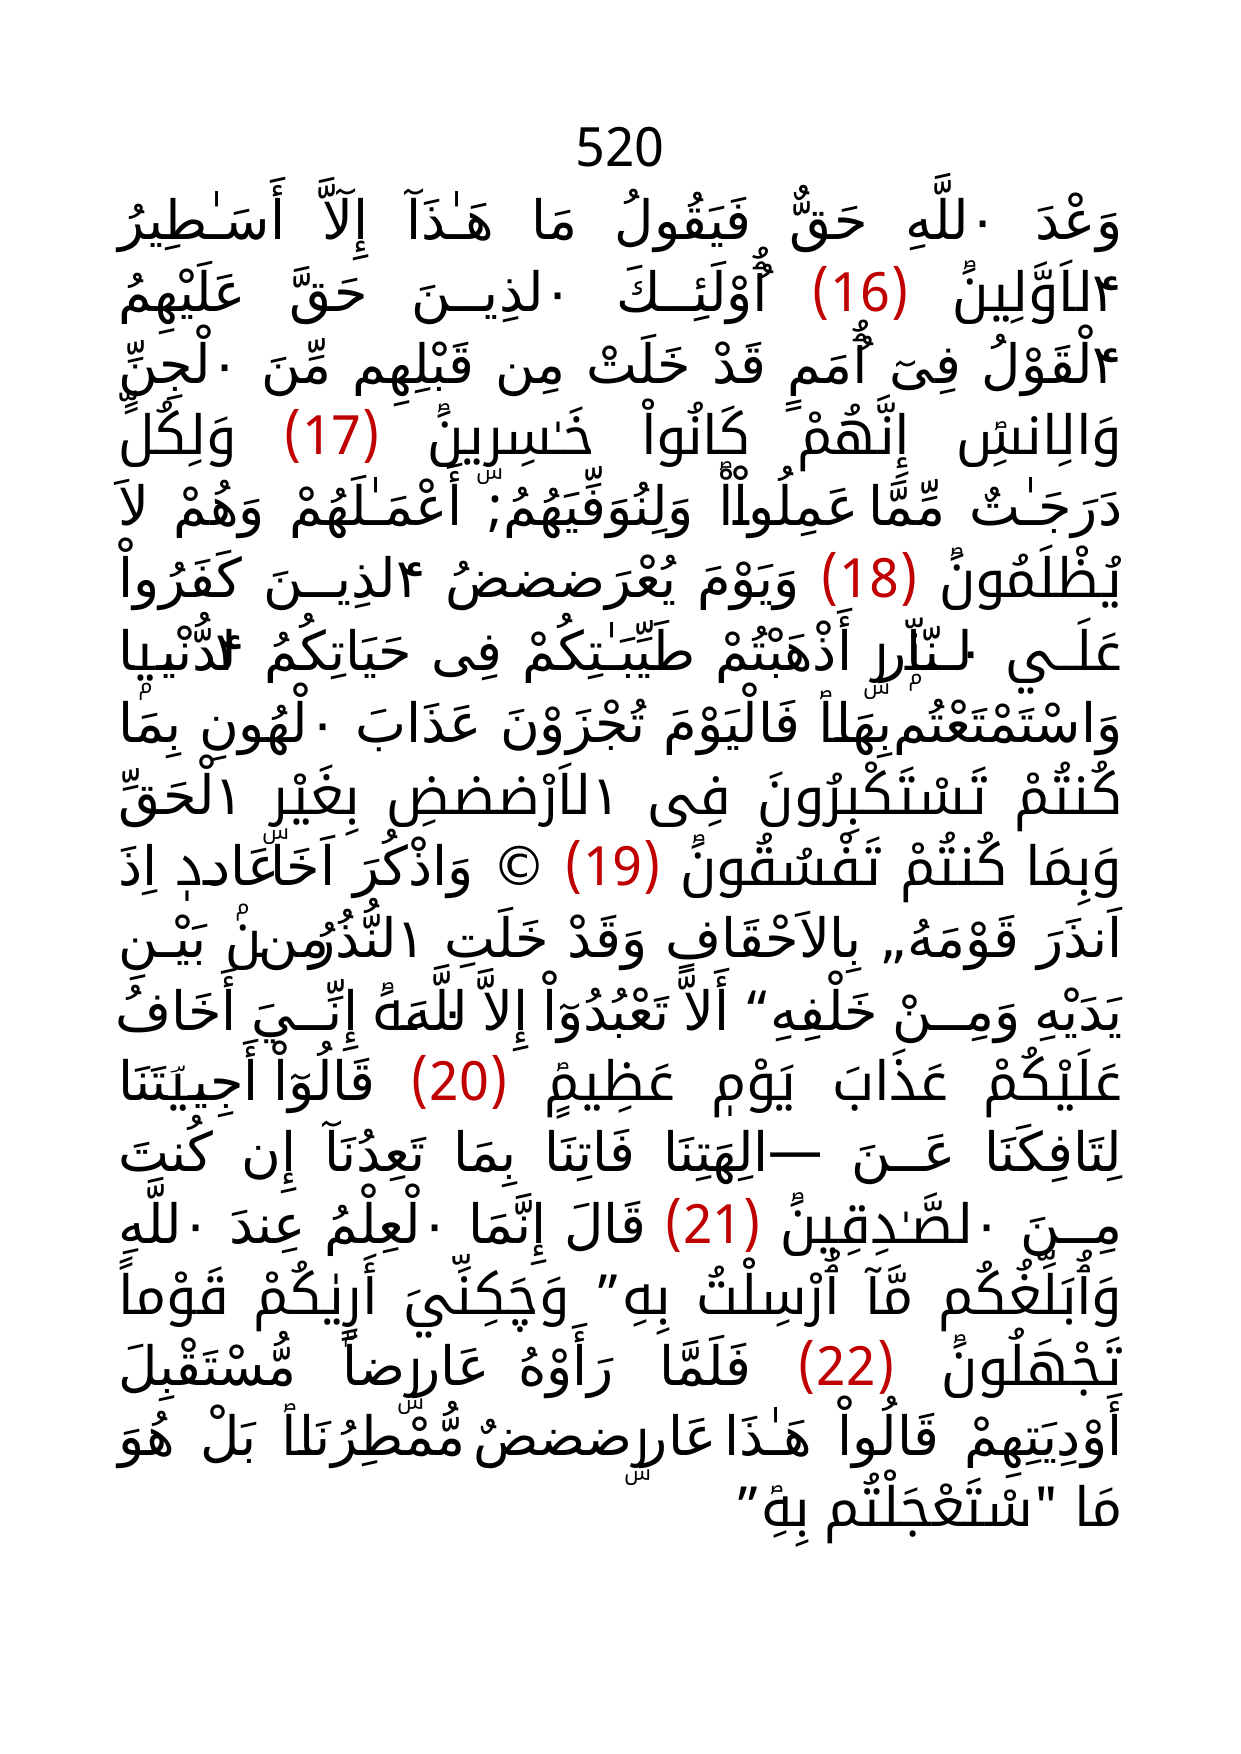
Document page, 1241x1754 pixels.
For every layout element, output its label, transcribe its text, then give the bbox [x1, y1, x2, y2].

text وَعْدَ ۰للَّهِ حَقٌّ فَيَقُولُ مَا هَـٰذَآ إِلٓاَّ أَسَـٰطِيرُ ۴لاَوَّلِينَؐ (16) ٱُوْلَئِــكَ ۰لذِيــنَ حَقَّ عَلَيْهِمُ ۴لْقَوْلُ فِىٓ ٱُمَمٍ قَدْ خَلَتْ مِن قَبْلِهِم مِّنَ ۰لْجِنِّ وَالِانسِؐ إِنَّهُمْ كَانُواْ خَـٰسِرۣينَؐ (17) وَلِكُلٍّ دَرَجَـٰتٌ مِّمَّا عَمِلُواْؐ وَلِنُوَفِّيَهُمُ; أَعْمَـٰلَهُمْ وَهُمْ لاَ يُظْلَمُونَؐ (18) وَيَوْمَ يُعْرَضضضُ ۴لذِيــنَ كَفَرُواْ عَلَــي ۰لـنّۭارۣ أَذْهَبْتُمْ طَيِّبَـٰتِكُمْ فِى حَيَاتِكُمُ ۴لدُّنْيۭا وَاسْتَمْتَعْتُم بِهَاؐ فَالْيَوْمَ تُجْزَوْنَ عَذَابَ ۰لْهُونِ بِمَا كُنتُمْ تَسْتَكْبِرُونَ فِى ۱لاَرْضضضِ بِغَيْرۣ ۱لْحَقِّ وَبِمَا كُنتُمْ تَفْسُقُونَؐ (19) © وَاذْكُرَ اَخَا عَادٖ اِذَ اَنذَرَ قَوْمَهُ„ بِالاَحْقَافِ وَقَدْ خَلَتِ ۱لنُّذُرُ مِنۢ بَيْـنِ يَدَيْهِ وَمِــنْ خَلْفِهِ“ أَلاَّ تَعْبُدُوٓاْ إِلاَّ ۰للَّهَؐ إِنِّــيَ أَخَافُ عَلَيْكُمْ عَذَابَ يَوْمٖ عَظِيمٍؐ (20) قَالُوٓاْ أَجِيؔتَنَا لِتَافِكَنَا عَــنَ —الِهَتِنَا فَاتِنَا بِمَا تَعِدُنَآ إِن كُنتَ مِــنَ ۰لصَّـٰدِقِينَؐ (21) قَالَ إِنَّمَا ۰لْعِلْمُ عِندَ ۰للَّهِ وَٱُبَلِّغُكُم مَّآ ٱُرْسِلْتُ بِهِ” وَچَكِنِّيَ أَرۭيٰكُمْ قَوْماً تَجْهَلُونَؐ (22) فَلَمَّا رَأَوْهُ عَارۣضاً مُّسْتَقْبِلَ أَوْدِيَتِهِمْ قَالُواْ هَـٰذَا عَارۣضضضٌ مُّمْطِرُنَاؐ بَلْ هُوَ مَا "سْتَعْجَلْتُم بِهِؐ” [118, 189, 1122, 1548]
text 520 [118, 118, 1122, 189]
